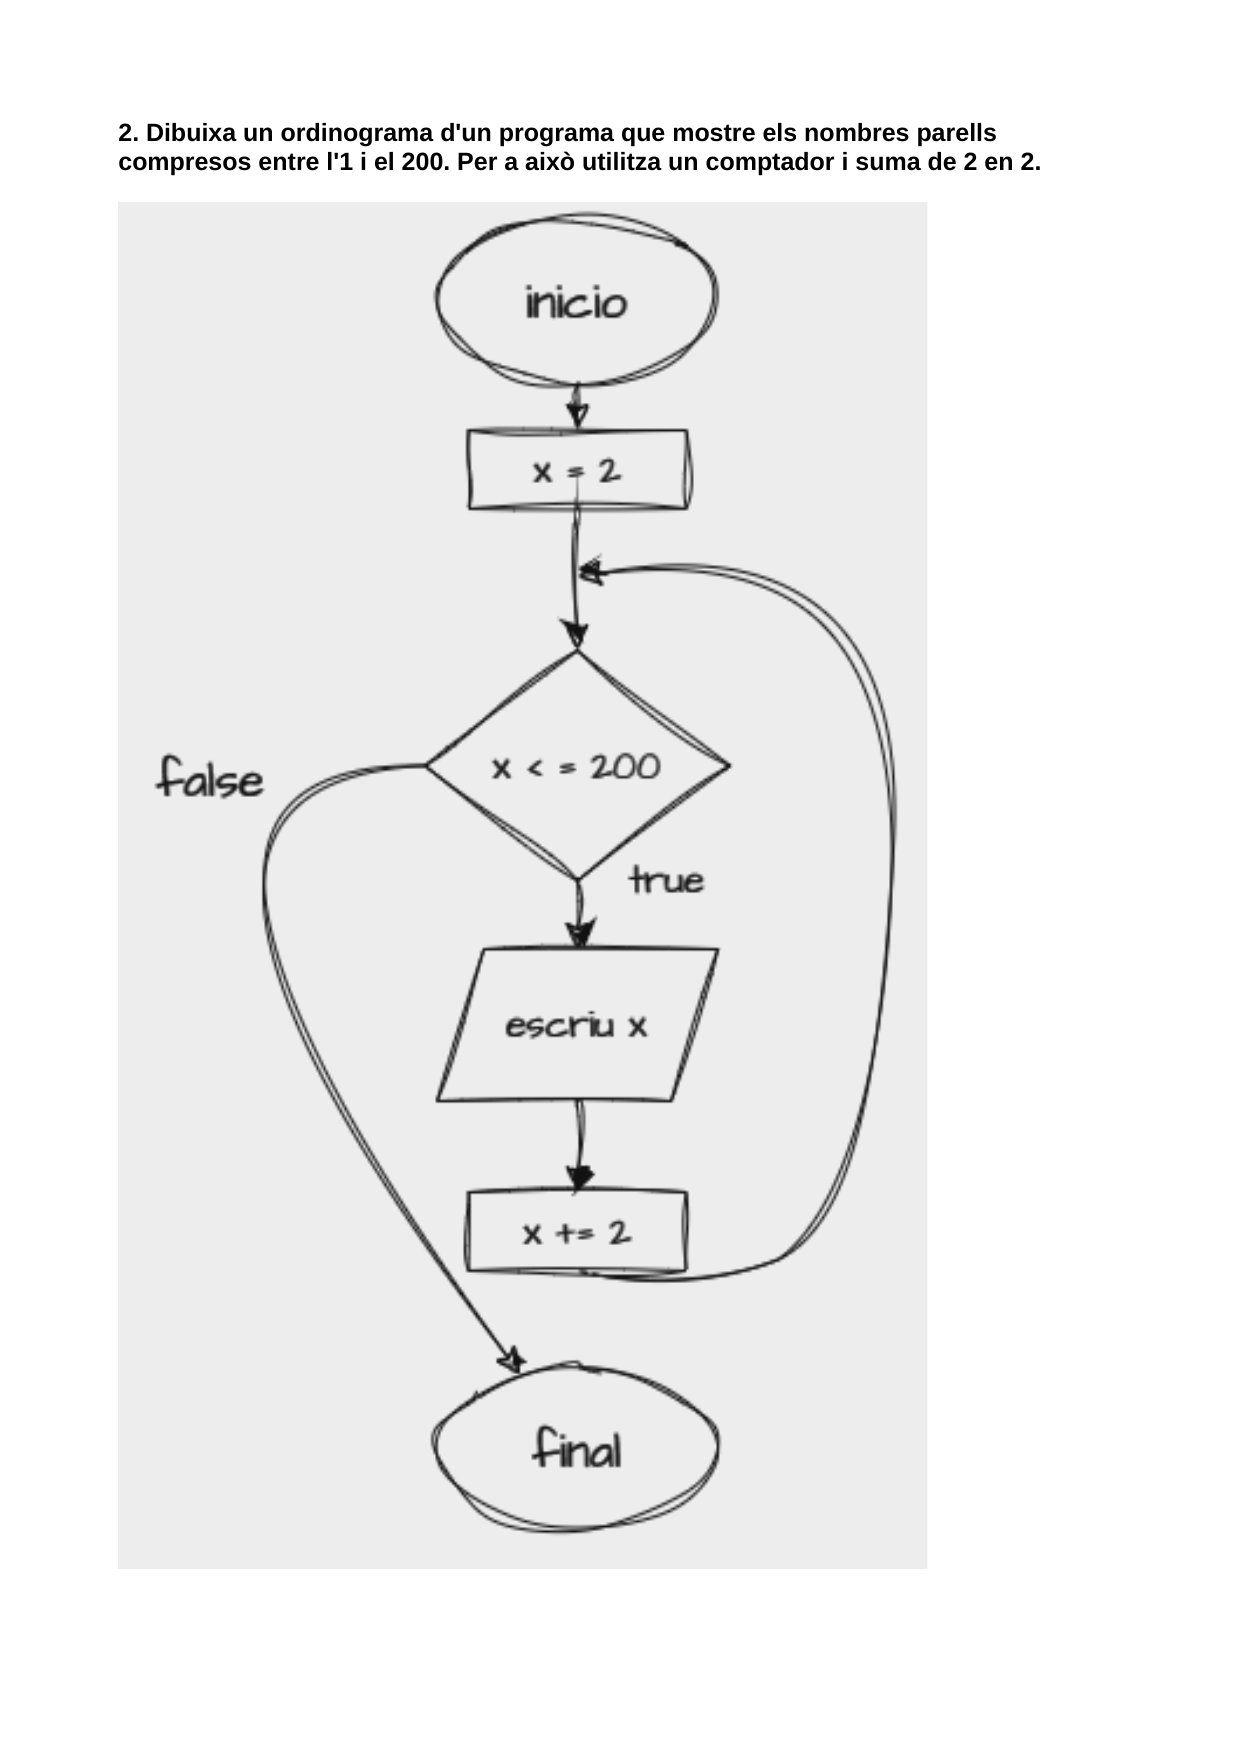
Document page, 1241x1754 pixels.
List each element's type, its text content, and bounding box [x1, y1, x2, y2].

picture [118, 202, 928, 1569]
text 2. Dibuixa un ordinograma d'un programa que mostre els nombres parells compresos entre l'1 i el 200. Per a això utilitza un comptador i suma de 2 en 2. [118, 118, 1122, 176]
